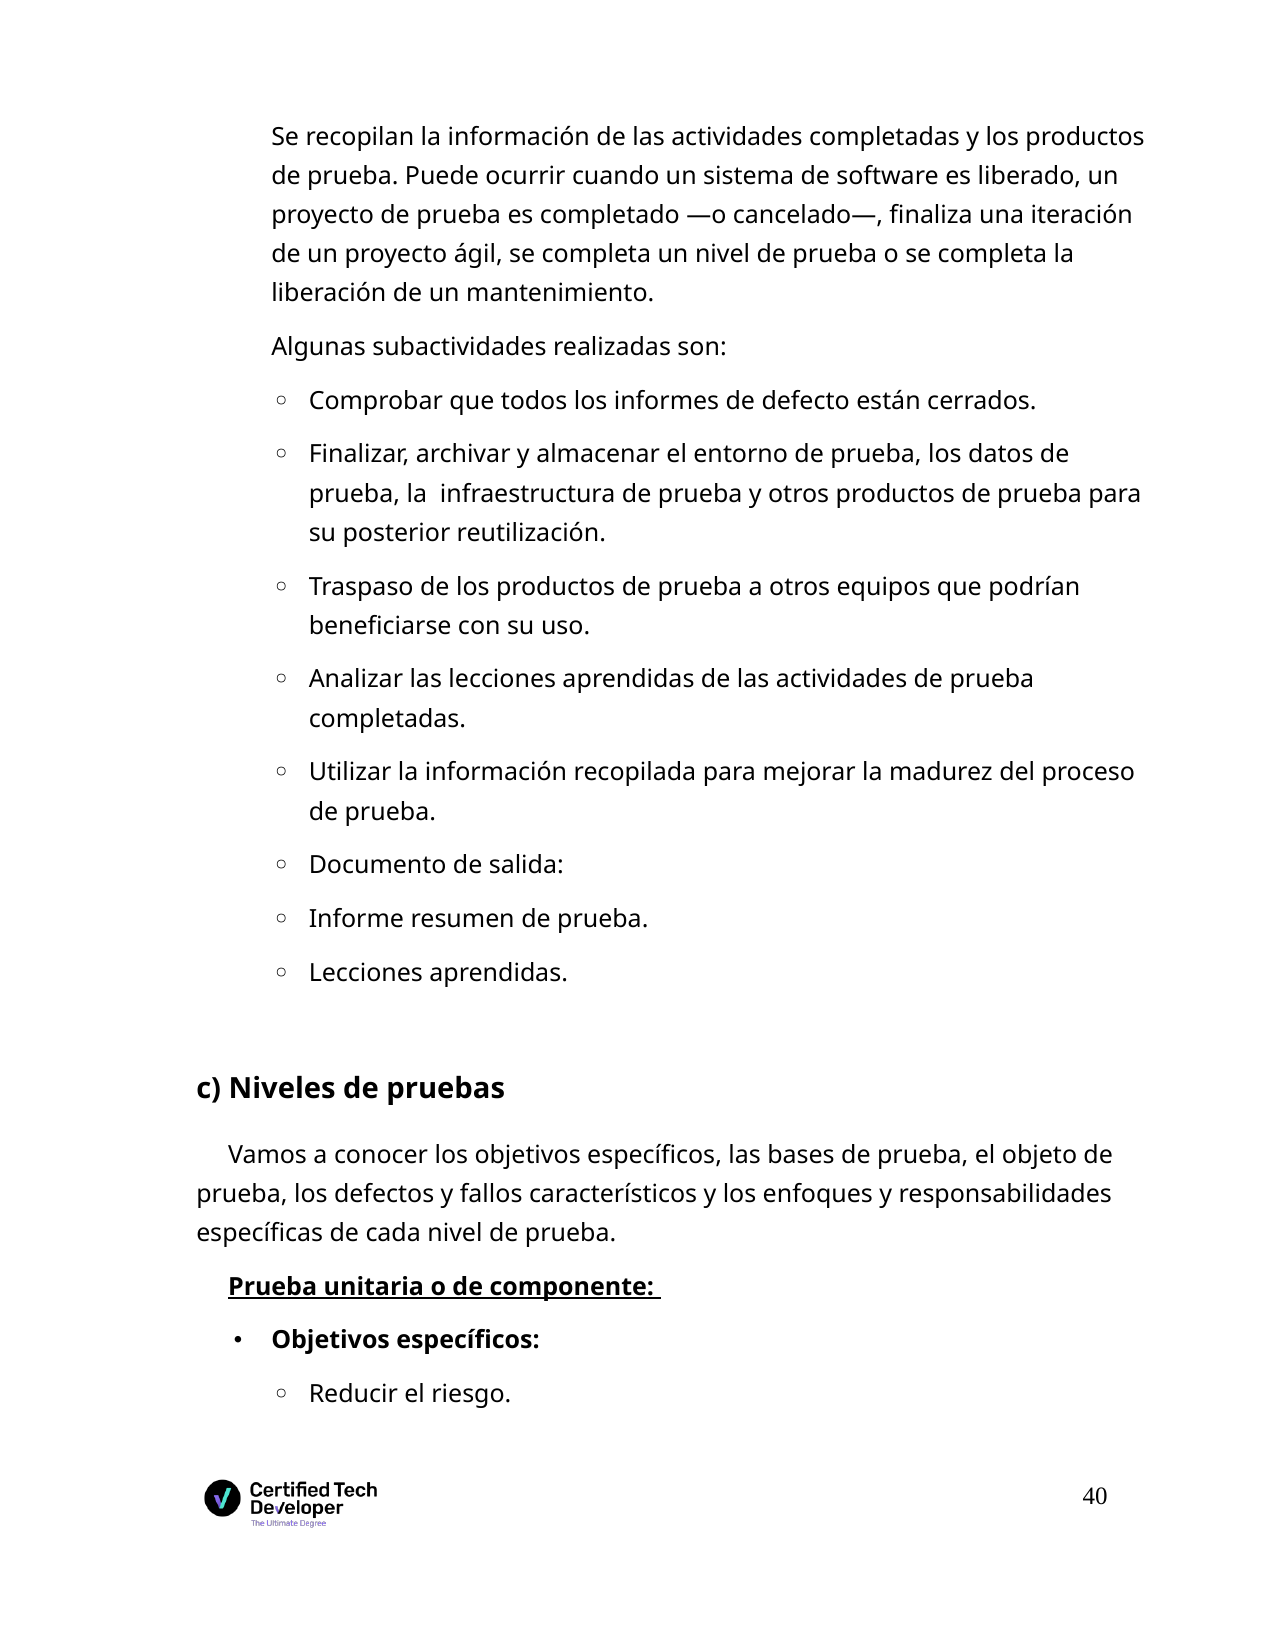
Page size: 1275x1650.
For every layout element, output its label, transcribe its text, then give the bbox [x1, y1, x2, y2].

list Se recopilan la información de las actividades completadas y los productos de prueba. Puede ocurrir cuando un sistema de software es liberado, un proyecto de prueba es completado —o cancelado—, finaliza una iteración de un proyecto ágil, se completa un nivel de prueba o se completa la liberación de un mantenimiento. [233, 118, 1156, 309]
list Informe resumen de prueba. [271, 901, 1156, 935]
list Traspaso de los productos de prueba a otros equipos que podrían beneficiarse con su uso. [271, 568, 1156, 641]
list Documento de salida: [271, 847, 1156, 881]
list Utilizar la información recopilada para mejorar la madurez del proceso de prueba. [271, 754, 1156, 827]
text Vamos a conocer los objetivos específicos, las bases de prueba, el objeto de prueba, los defectos y fallos característicos y los enfoques y responsabilidades específicas de cada nivel de prueba. [196, 1136, 1156, 1249]
list Lecciones aprendidas. [271, 954, 1156, 988]
subtitle c) Niveles de pruebas [196, 1067, 1156, 1107]
picture [196, 1466, 388, 1532]
list Objetivos específicos: [233, 1322, 1156, 1356]
list Comprobar que todos los informes de defecto están cerrados. [271, 382, 1156, 416]
list Reducir el riesgo. [271, 1376, 1156, 1410]
list Algunas subactividades realizadas son: [233, 328, 1156, 363]
list Finalizar, archivar y almacenar el entorno de prueba, los datos de prueba, la infraestructura de prueba y otros productos de prueba para su posterior reutilización. [271, 436, 1156, 548]
list Analizar las lecciones aprendidas de las actividades de prueba completadas. [271, 661, 1156, 734]
text Prueba unitaria o de componente: [196, 1268, 1156, 1302]
